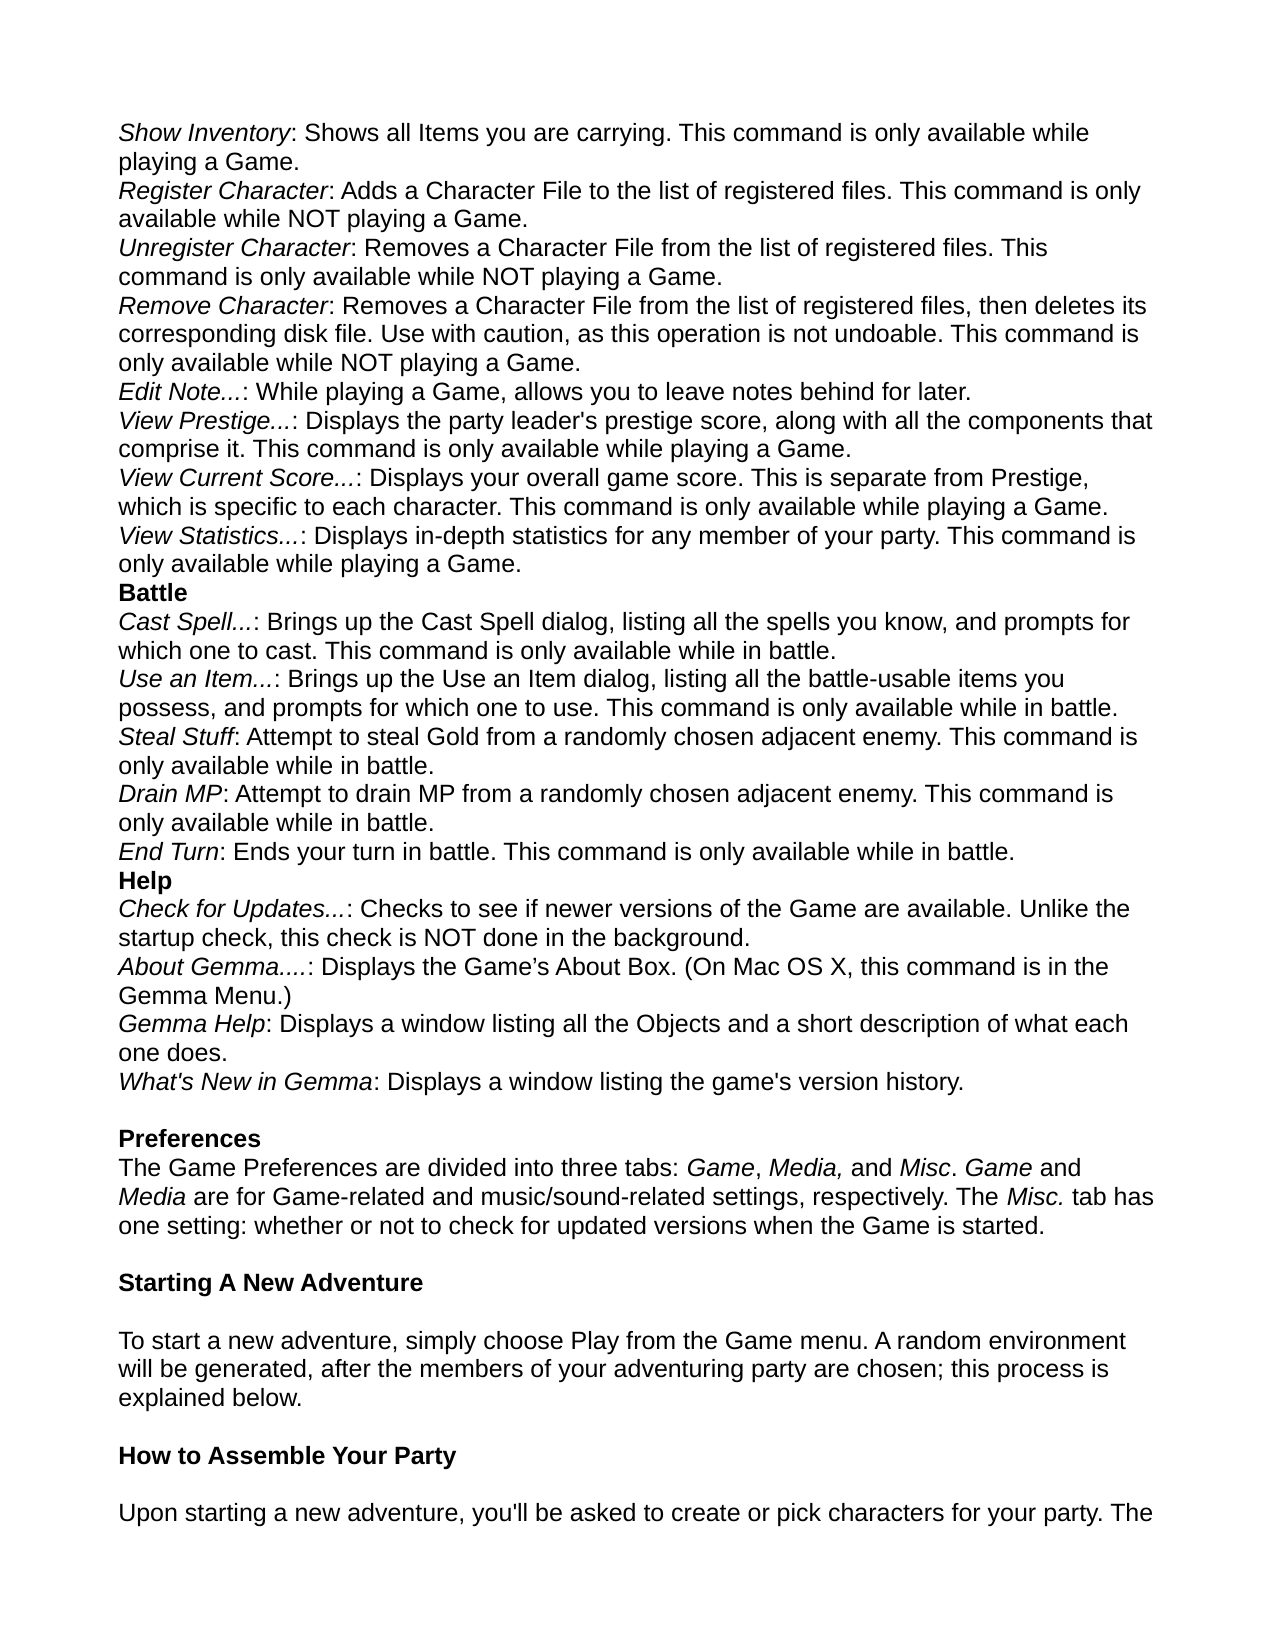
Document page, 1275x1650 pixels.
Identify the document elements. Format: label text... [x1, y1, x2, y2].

text View Statistics...: Displays in-depth statistics for any member of your party. This command is only available while playing a Game. [118, 521, 1157, 578]
text Drain MP: Attempt to drain MP from a randomly chosen adjacent enemy. This command is only available while in battle. [118, 779, 1157, 837]
text Show Inventory: Shows all Items you are carrying. This command is only available while playing a Game. [118, 118, 1157, 176]
text Check for Updates...: Checks to see if newer versions of the Game are available. Unlike the startup check, this check is NOT done in the background. [118, 894, 1157, 952]
text Unregister Character: Removes a Character File from the list of registered files. This command is only available while NOT playing a Game. [118, 233, 1157, 291]
text Battle [118, 578, 1157, 607]
text Starting A New Adventure [118, 1268, 1157, 1297]
text Preferences [118, 1124, 1157, 1153]
text To start a new adventure, simply choose Play from the Game menu. A random environment will be generated, after the members of your adventuring party are chosen; this process is explained below. [118, 1326, 1157, 1412]
text Upon starting a new adventure, you'll be asked to create or pick characters for your party. The [118, 1498, 1157, 1527]
text What's New in Gemma: Displays a window listing the game's version history. [118, 1067, 1157, 1096]
text Gemma Help: Displays a window listing all the Objects and a short description of what each one does. [118, 1009, 1157, 1067]
text View Prestige...: Displays the party leader's prestige score, along with all the components that comprise it. This command is only available while playing a Game. [118, 406, 1157, 463]
text How to Assemble Your Party [118, 1441, 1157, 1469]
text The Game Preferences are divided into three tabs: Game, Media, and Misc. Game and Media are for Game-related and music/sound-related settings, respectively. The Misc. tab has one setting: whether or not to check for updated versions when the Game is started. [118, 1153, 1157, 1239]
text End Turn: Ends your turn in battle. This command is only available while in battle. [118, 837, 1157, 866]
text About Gemma....: Displays the Game’s About Box. (On Mac OS X, this command is in the Gemma Menu.) [118, 952, 1157, 1009]
text View Current Score...: Displays your overall game score. This is separate from Prestige, which is specific to each character. This command is only available while playing a Game. [118, 463, 1157, 521]
text Help [118, 866, 1157, 894]
text Remove Character: Removes a Character File from the list of registered files, then deletes its corresponding disk file. Use with caution, as this operation is not undoable. This command is only available while NOT playing a Game. [118, 291, 1157, 377]
text Register Character: Adds a Character File to the list of registered files. This command is only available while NOT playing a Game. [118, 176, 1157, 233]
text Steal Stuff: Attempt to steal Gold from a randomly chosen adjacent enemy. This command is only available while in battle. [118, 722, 1157, 779]
text Edit Note...: While playing a Game, allows you to leave notes behind for later. [118, 377, 1157, 406]
text Cast Spell...: Brings up the Cast Spell dialog, listing all the spells you know, and prompts for which one to cast. This command is only available while in battle. [118, 607, 1157, 664]
text Use an Item...: Brings up the Use an Item dialog, listing all the battle-usable items you possess, and prompts for which one to use. This command is only available while in battle. [118, 664, 1157, 722]
